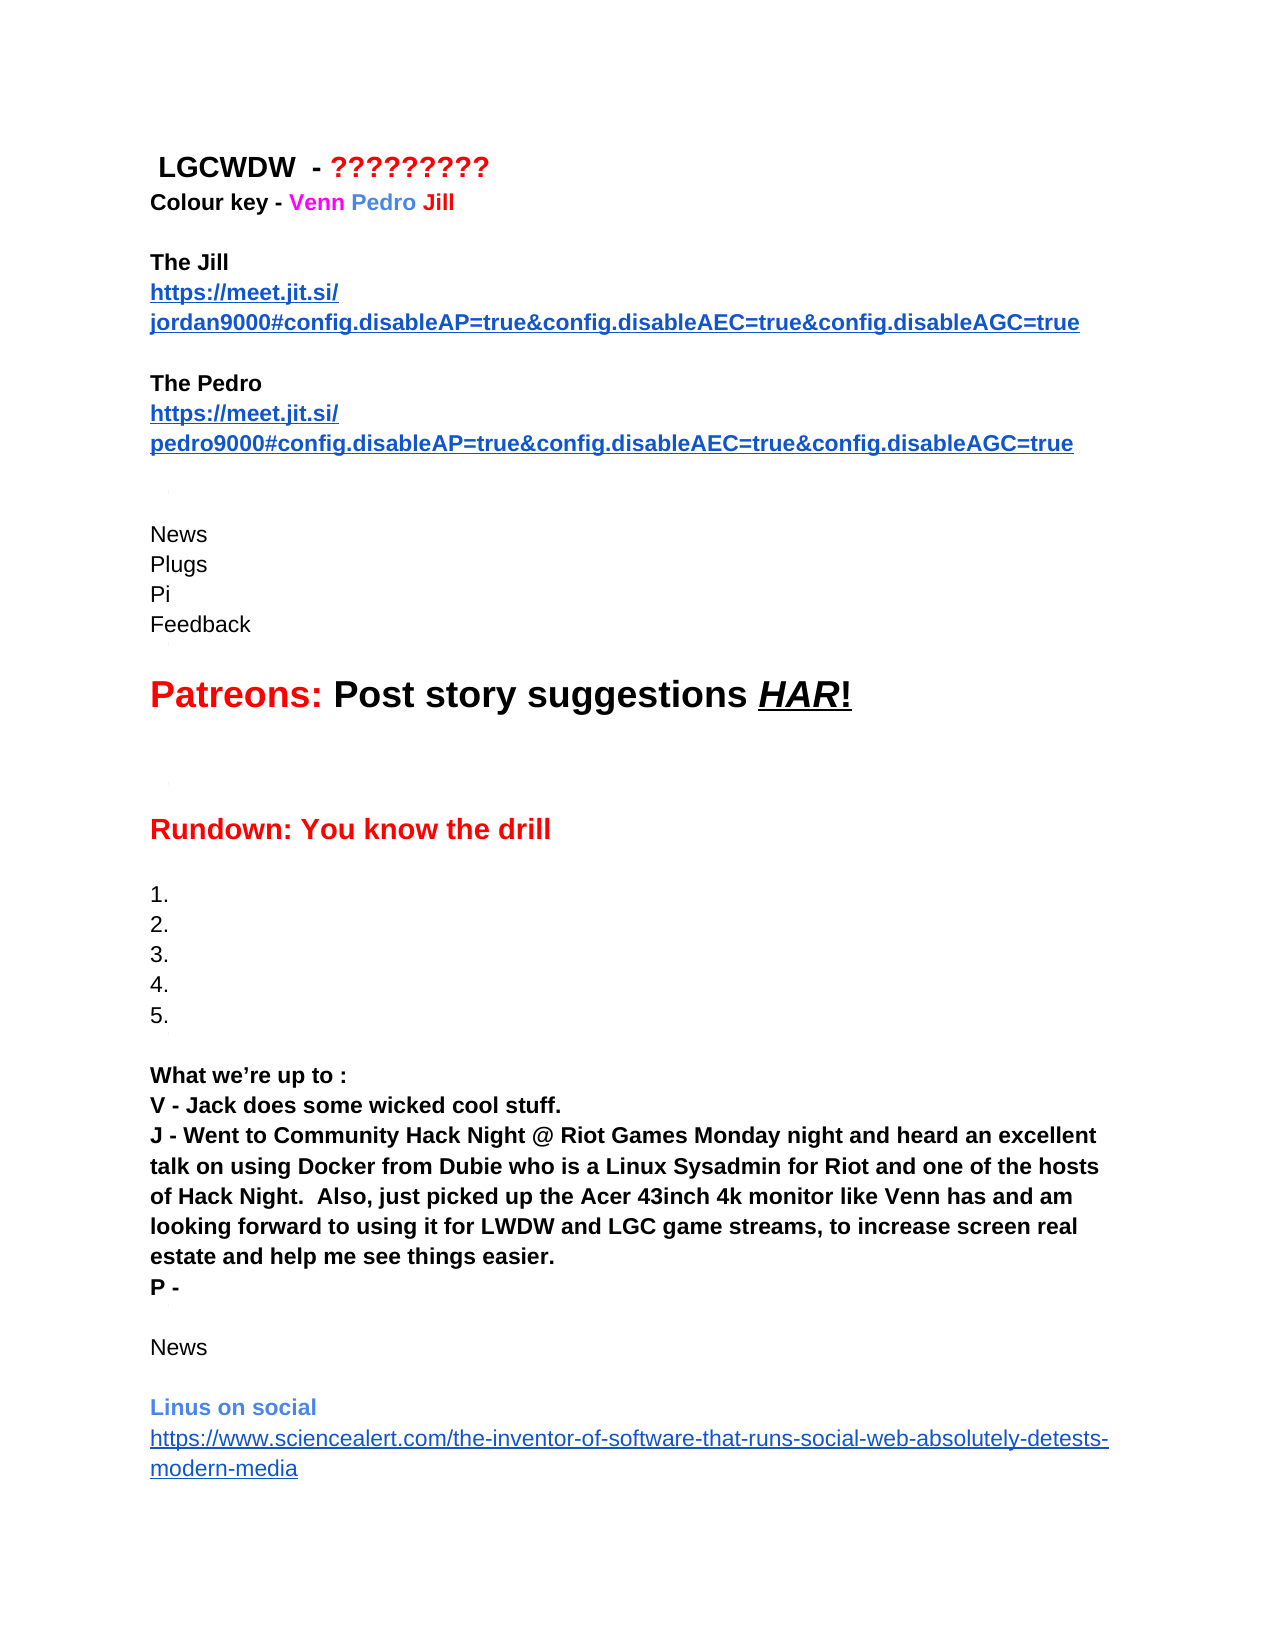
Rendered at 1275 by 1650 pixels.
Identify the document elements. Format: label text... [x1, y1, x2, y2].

text P - [150, 1273, 1125, 1300]
text Pi [150, 581, 1125, 608]
text The Jill [150, 249, 1125, 275]
text 5. [150, 1002, 1125, 1028]
text V - Jack does some wicked cool stuff. [150, 1092, 1125, 1119]
text https://meet.jit.si/jordan9000#config.disableAP=true&config.disableAEC=true&config.disableAGC=true [150, 279, 1125, 336]
text Colour key - Venn Pedro Jill [150, 188, 1125, 215]
text https://www.sciencealert.com/the-inventor-of-software-that-runs-social-web-absolutely-detests-modern-media [150, 1424, 1125, 1481]
text Patreons: Post story suggestions HAR! [150, 672, 1125, 715]
text 2. [150, 911, 1125, 937]
text Feedback [150, 611, 1125, 638]
text What we’re up to : [150, 1062, 1125, 1088]
text Linus on social [150, 1394, 1125, 1421]
text News [150, 1334, 1125, 1360]
text LGCWDW - ????????? [150, 150, 1125, 183]
text News [150, 521, 1125, 547]
text 4. [150, 971, 1125, 998]
text The Pedro [150, 370, 1125, 396]
text Rundown: You know the drill [150, 812, 1125, 846]
text J - Went to Community Hack Night @ Riot Games Monday night and heard an excellent talk on using Docker from Dubie who is a Linux Sysadmin for Riot and one of the hosts of Hack Night. Also, just picked up the Acer 43inch 4k monitor like Venn has and am looking forward to using it for LWDW and LGC game streams, to increase screen real estate and help me see things easier. [150, 1122, 1125, 1270]
text https://meet.jit.si/pedro9000#config.disableAP=true&config.disableAEC=true&config.disableAGC=true [150, 400, 1125, 457]
text 3. [150, 941, 1125, 968]
text Plugs [150, 551, 1125, 577]
text 1. [150, 881, 1125, 907]
